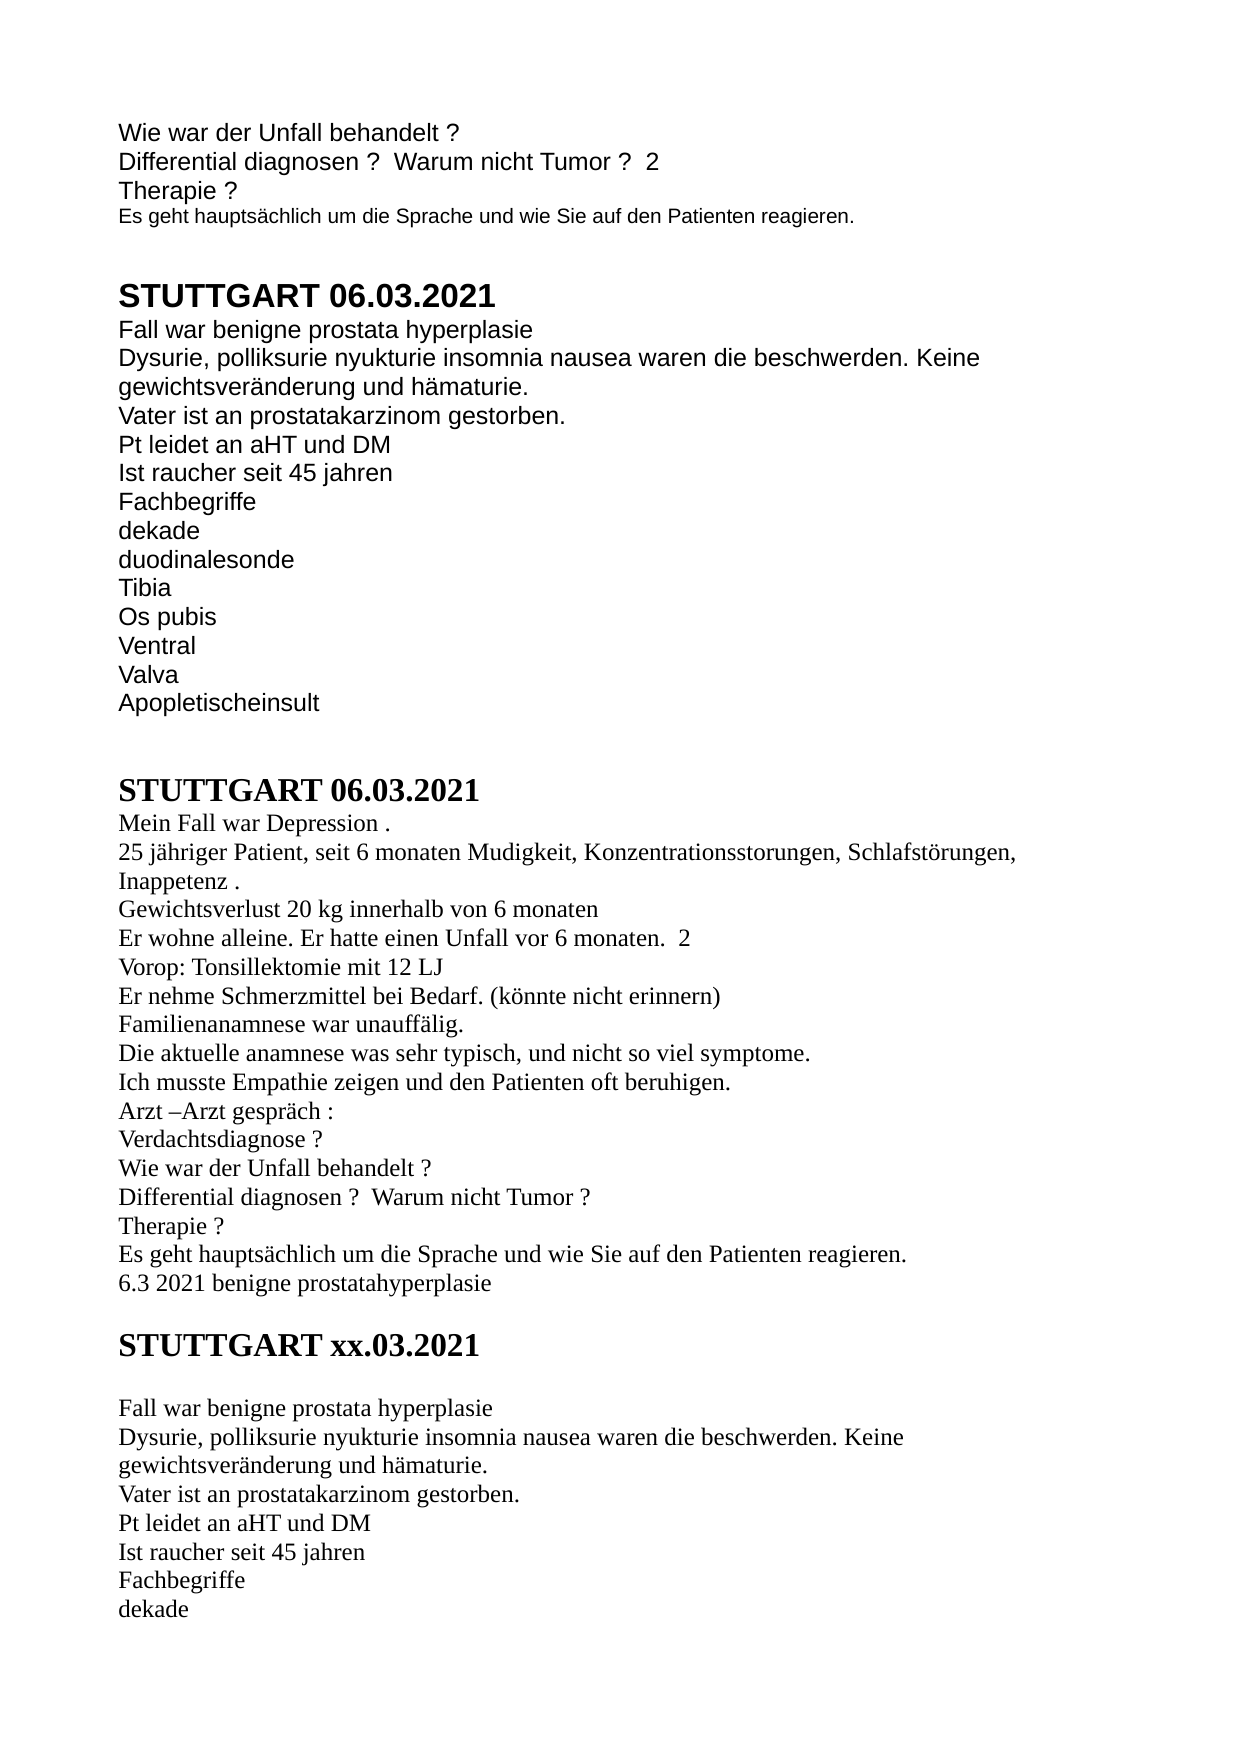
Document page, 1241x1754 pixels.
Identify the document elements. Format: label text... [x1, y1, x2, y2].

text Differential diagnosen ? Warum nicht Tumor ? 2 [118, 147, 1122, 176]
text Wie war der Unfall behandelt ? [118, 1153, 1122, 1182]
text Tibia [118, 573, 1122, 602]
text STUTTGART xx.03.2021 [118, 1326, 1122, 1364]
text Vater ist an prostatakarzinom gestorben. [118, 401, 1122, 430]
text Apopletischeinsult [118, 688, 1122, 717]
text Therapie ? [118, 1211, 1122, 1239]
text Ventral [118, 631, 1122, 660]
text Wie war der Unfall behandelt ? [118, 118, 1122, 147]
text 6.3 2021 benigne prostatahyperplasie [118, 1268, 1122, 1297]
text duodinalesonde [118, 545, 1122, 573]
text Die aktuelle anamnese was sehr typisch, und nicht so viel symptome. [118, 1038, 1122, 1067]
text Er wohne alleine. Er hatte einen Unfall vor 6 monaten. 2 [118, 923, 1122, 952]
text Vorop: Tonsillektomie mit 12 LJ [118, 952, 1122, 981]
text 25 jähriger Patient, seit 6 monaten Mudigkeit, Konzentrationsstorungen, Schlafstörungen, Inappetenz . [118, 837, 1122, 894]
text Fall war benigne prostata hyperplasie [118, 315, 1122, 343]
text Familienanamnese war unauffälig. [118, 1009, 1122, 1038]
text STUTTGART 06.03.2021 [118, 770, 1122, 808]
text Therapie ? [118, 176, 1122, 204]
text Verdachtsdiagnose ? [118, 1124, 1122, 1153]
text Dysurie, polliksurie nyukturie insomnia nausea waren die beschwerden. Keine gewichtsveränderung und hämaturie. [118, 1422, 1122, 1479]
text Os pubis [118, 602, 1122, 631]
text Ist raucher seit 45 jahren [118, 1537, 1122, 1565]
text Dysurie, polliksurie nyukturie insomnia nausea waren die beschwerden. Keine gewichtsveränderung und hämaturie. [118, 343, 1122, 401]
text Mein Fall war Depression . [118, 808, 1122, 837]
text dekade [118, 1594, 1122, 1623]
text Arzt –Arzt gespräch : [118, 1096, 1122, 1124]
text Pt leidet an aHT und DM [118, 1508, 1122, 1537]
text Es geht hauptsächlich um die Sprache und wie Sie auf den Patienten reagieren. [118, 1239, 1122, 1268]
text Fall war benigne prostata hyperplasie [118, 1393, 1122, 1422]
text STUTTGART 06.03.2021 [118, 276, 1122, 315]
text Fachbegriffe [118, 1565, 1122, 1594]
text dekade [118, 516, 1122, 545]
text Ich musste Empathie zeigen und den Patienten oft beruhigen. [118, 1067, 1122, 1096]
text Fachbegriffe [118, 487, 1122, 516]
text Differential diagnosen ? Warum nicht Tumor ? [118, 1182, 1122, 1211]
text Es geht hauptsächlich um die Sprache und wie Sie auf den Patienten reagieren. [118, 204, 1122, 228]
text Valva [118, 660, 1122, 688]
text Pt leidet an aHT und DM [118, 430, 1122, 458]
text Vater ist an prostatakarzinom gestorben. [118, 1479, 1122, 1508]
text Gewichtsverlust 20 kg innerhalb von 6 monaten [118, 894, 1122, 923]
text Er nehme Schmerzmittel bei Bedarf. (könnte nicht erinnern) [118, 981, 1122, 1009]
text Ist raucher seit 45 jahren [118, 458, 1122, 487]
